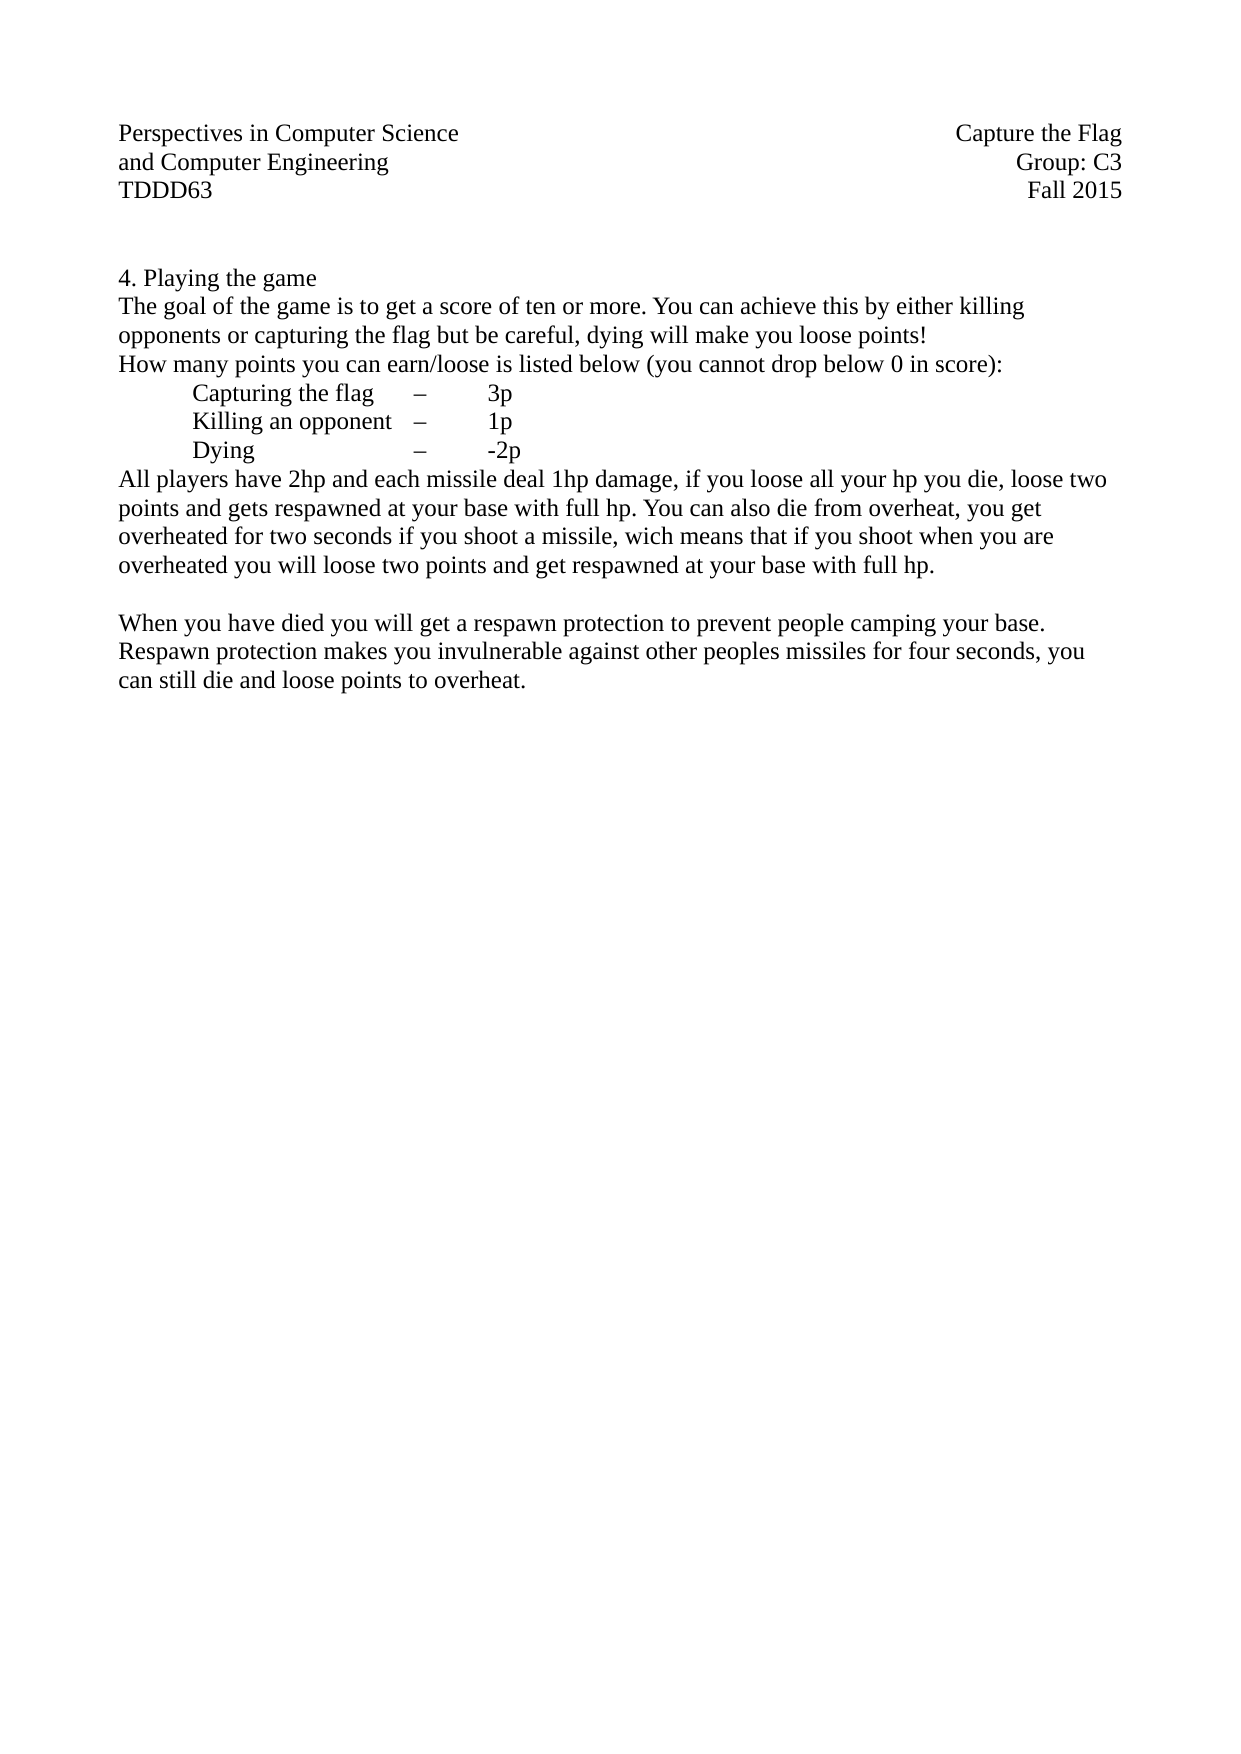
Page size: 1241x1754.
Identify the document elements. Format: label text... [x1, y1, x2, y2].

text All players have 2hp and each missile deal 1hp damage, if you loose all your hp you die, loose two points and gets respawned at your base with full hp. You can also die from overheat, you get overheated for two seconds if you shoot a missile, wich means that if you shoot when you are overheated you will loose two points and get respawned at your base with full hp. [118, 464, 1122, 579]
text 4. Playing the game [118, 263, 1122, 291]
text The goal of the game is to get a score of ten or more. You can achieve this by either killing opponents or capturing the flag but be careful, dying will make you loose points! [118, 291, 1122, 349]
text Capturing the flag – 3p [118, 378, 1122, 406]
text How many points you can earn/loose is listed below (you cannot drop below 0 in score): [118, 349, 1122, 378]
text When you have died you will get a respawn protection to prevent people camping your base. Respawn protection makes you invulnerable against other peoples missiles for four seconds, you can still die and loose points to overheat. [118, 608, 1122, 694]
text Dying – -2p [118, 435, 1122, 464]
text Killing an opponent – 1p [118, 406, 1122, 435]
